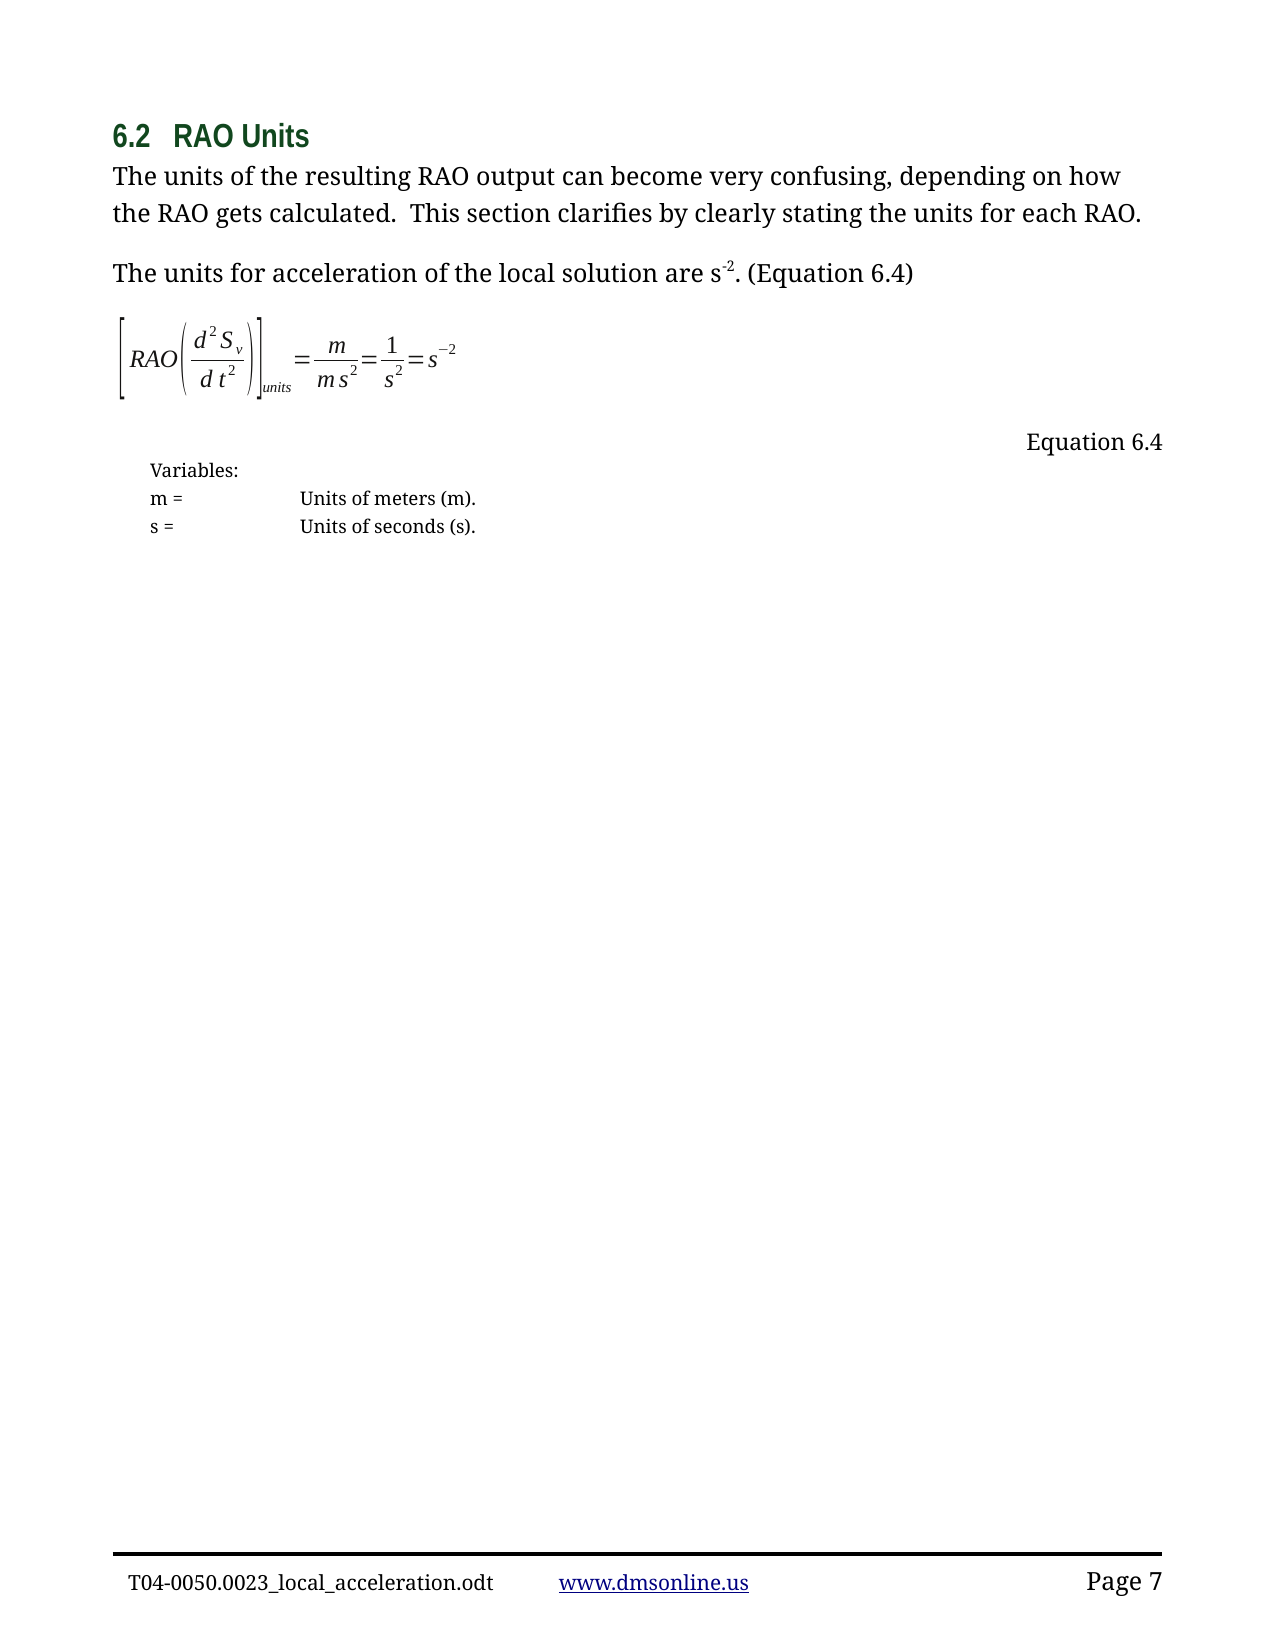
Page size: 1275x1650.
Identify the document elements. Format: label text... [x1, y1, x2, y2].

text s = Units of seconds (s). [150, 514, 1162, 539]
text Equation 6.4 [112, 426, 1162, 458]
text The units of the resulting RAO output can become very confusing, depending on how the RAO gets calculated. This section clarifies by clearly stating the units for each RAO. [112, 158, 1162, 230]
text Variables: [150, 458, 1162, 483]
text The units for acceleration of the local solution are s-2. (Equation 6.4) [112, 256, 1162, 290]
subtitle RAO Units [112, 117, 1162, 155]
text m = Units of meters (m). [150, 486, 1162, 511]
